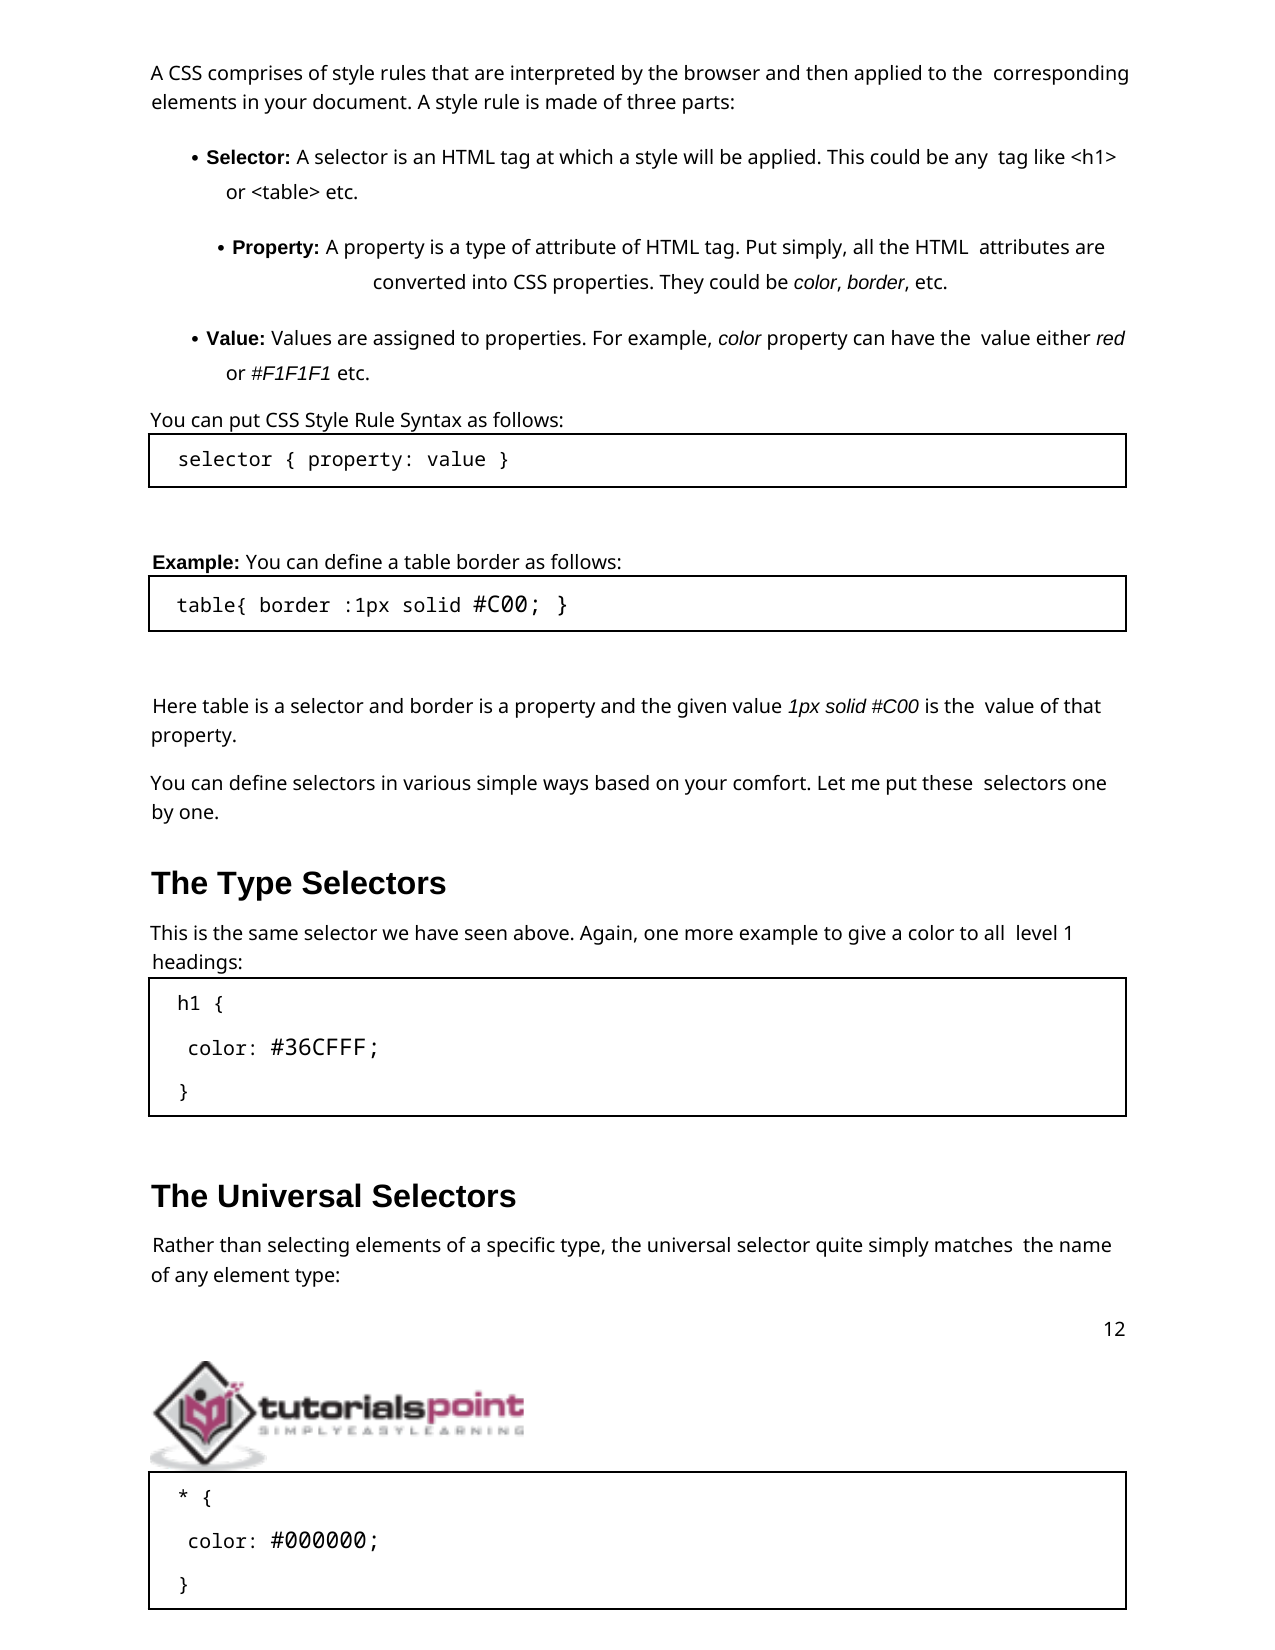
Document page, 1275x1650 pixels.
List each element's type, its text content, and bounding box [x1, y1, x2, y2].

text Example: You can define a table border as follows: [152, 548, 1133, 575]
text The Universal Selectors [151, 1177, 1133, 1214]
text Rather than selecting elements of a specific type, the universal selector quite simply matches the name of any element type: [151, 1232, 1132, 1288]
text Here table is a selector and border is a property and the given value 1px solid #C00 is the value of that property. [151, 692, 1133, 749]
text This is the same selector we have seen above. Again, one more example to give a color to all level 1 headings: [150, 919, 1132, 975]
table_header * { color: #000000; } [150, 1473, 1125, 1608]
table_header selector { property: value } [150, 435, 1125, 486]
text ∙ Value: Values are assigned to properties. For example, color property can have the value either red or #F1F1F1 etc. [189, 316, 1133, 386]
text You can put CSS Style Rule Syntax as follows: [150, 406, 1133, 433]
table_header table{ border :1px solid #C00; } [150, 577, 1125, 630]
text ∙ Property: A property is a type of attribute of HTML tag. Put simply, all the HTML attributes are converted into CSS properties. They could be color, border, etc. [188, 226, 1132, 296]
text A CSS comprises of style rules that are interpreted by the browser and then applied to the corresponding elements in your document. A style rule is made of three parts: [150, 59, 1132, 115]
text You can define selectors in various simple ways based on your comfort. Let me put these selectors one by one. [150, 769, 1132, 826]
text The Type Selectors [151, 864, 1133, 901]
table_header h1 { color: #36CFFF; } [150, 979, 1125, 1114]
picture [150, 1361, 524, 1471]
text ∙ Selector: A selector is an HTML tag at which a style will be applied. This could be any tag like <h1> or <table> etc. [189, 135, 1132, 205]
text 12 [0, 1315, 1125, 1342]
